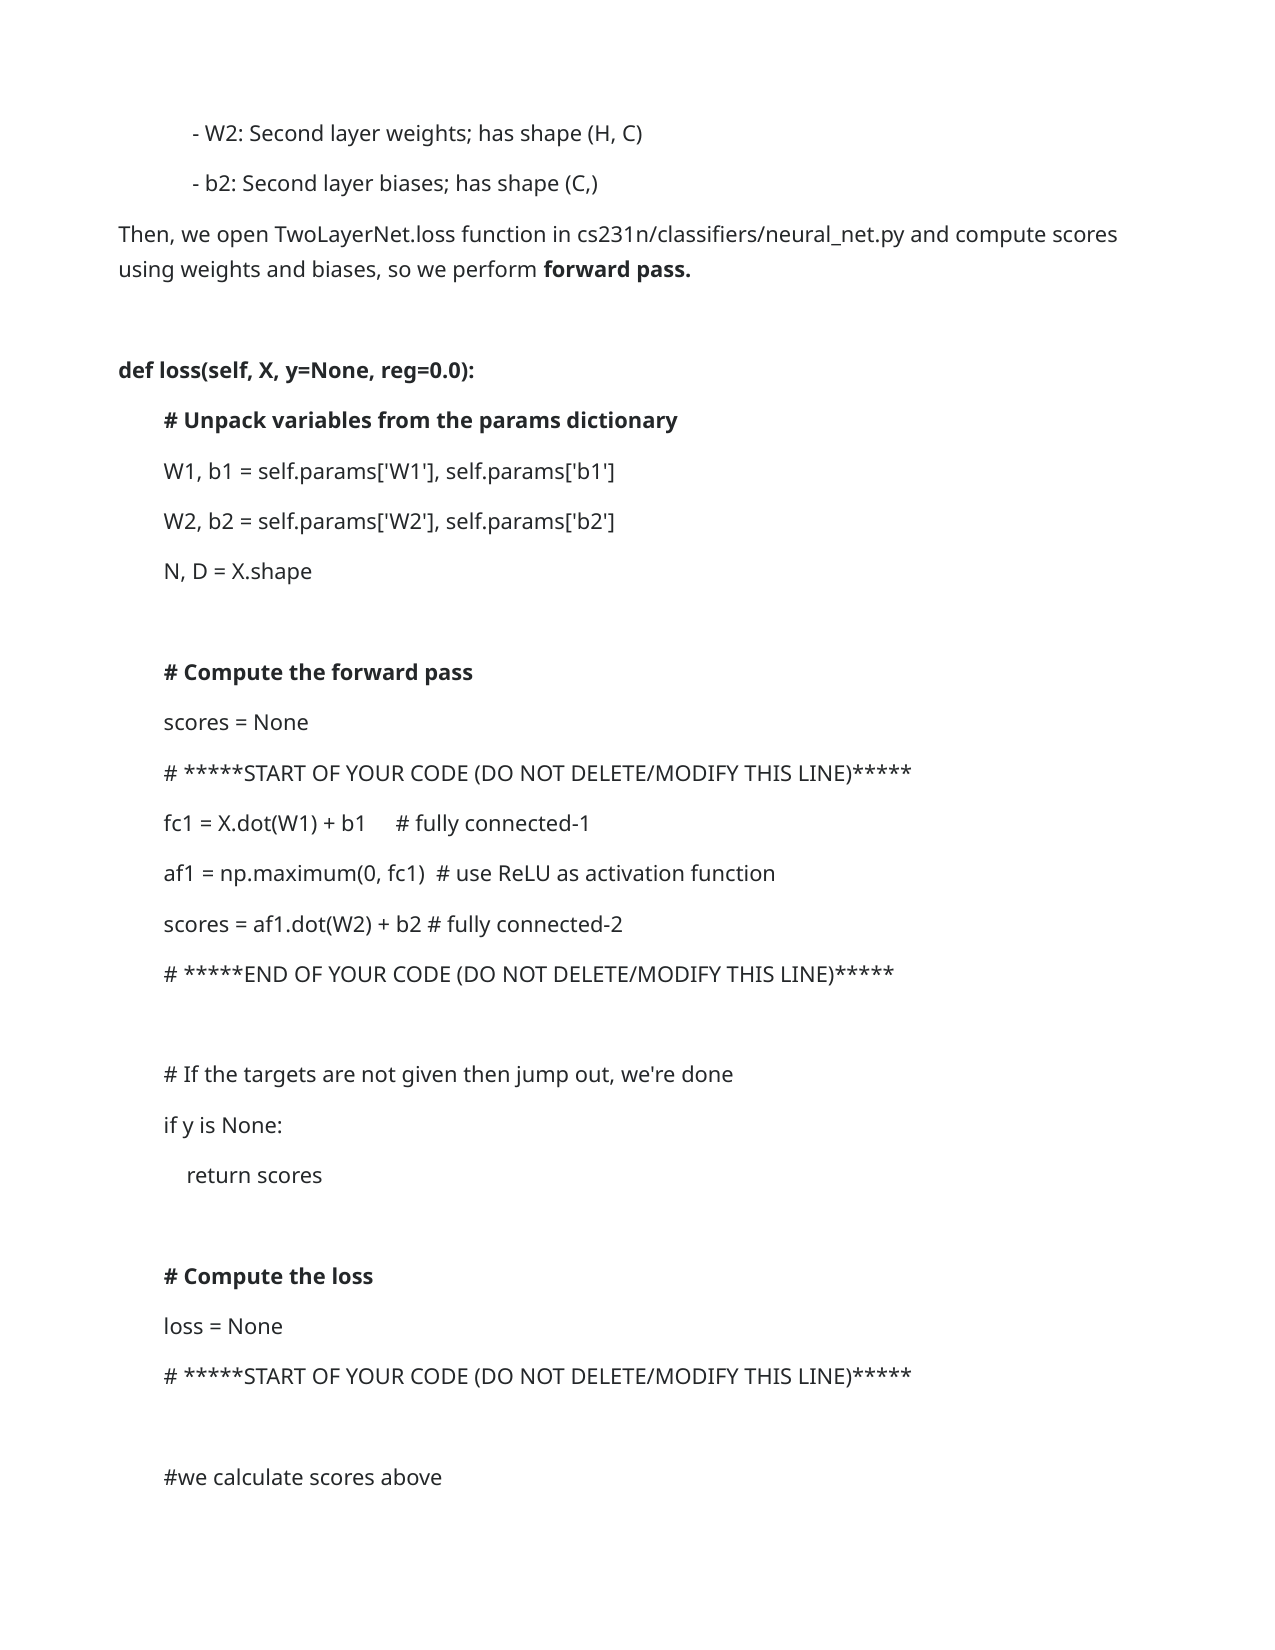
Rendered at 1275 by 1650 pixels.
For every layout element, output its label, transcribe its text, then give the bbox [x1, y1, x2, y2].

text # Unpack variables from the params dictionary [118, 405, 1157, 435]
text # Compute the loss [118, 1261, 1157, 1291]
text fc1 = X.dot(W1) + b1 # fully connected-1 [118, 808, 1157, 838]
text #we calculate scores above [118, 1462, 1157, 1492]
text af1 = np.maximum(0, fc1) # use ReLU as activation function [118, 858, 1157, 888]
text if y is None: [118, 1110, 1157, 1139]
text Then, we open TwoLayerNet.loss function in cs231n/classifiers/neural_net.py and compute scores using weights and biases, so we perform forward pass. [118, 219, 1157, 284]
text # *****START OF YOUR CODE (DO NOT DELETE/MODIFY THIS LINE)***** [118, 758, 1157, 787]
text N, D = X.shape [118, 556, 1157, 586]
text # *****END OF YOUR CODE (DO NOT DELETE/MODIFY THIS LINE)***** [118, 959, 1157, 989]
text - W2: Second layer weights; has shape (H, C) [118, 118, 1157, 148]
text scores = None [118, 707, 1157, 737]
text W2, b2 = self.params['W2'], self.params['b2'] [118, 506, 1157, 536]
text # If the targets are not given then jump out, we're done [118, 1059, 1157, 1089]
text W1, b1 = self.params['W1'], self.params['b1'] [118, 456, 1157, 486]
text def loss(self, X, y=None, reg=0.0): [118, 355, 1157, 385]
text loss = None [118, 1311, 1157, 1341]
text - b2: Second layer biases; has shape (C,) [118, 168, 1157, 198]
text # Compute the forward pass [118, 657, 1157, 687]
text # *****START OF YOUR CODE (DO NOT DELETE/MODIFY THIS LINE)***** [118, 1361, 1157, 1391]
text return scores [118, 1160, 1157, 1190]
text scores = af1.dot(W2) + b2 # fully connected-2 [118, 908, 1157, 938]
